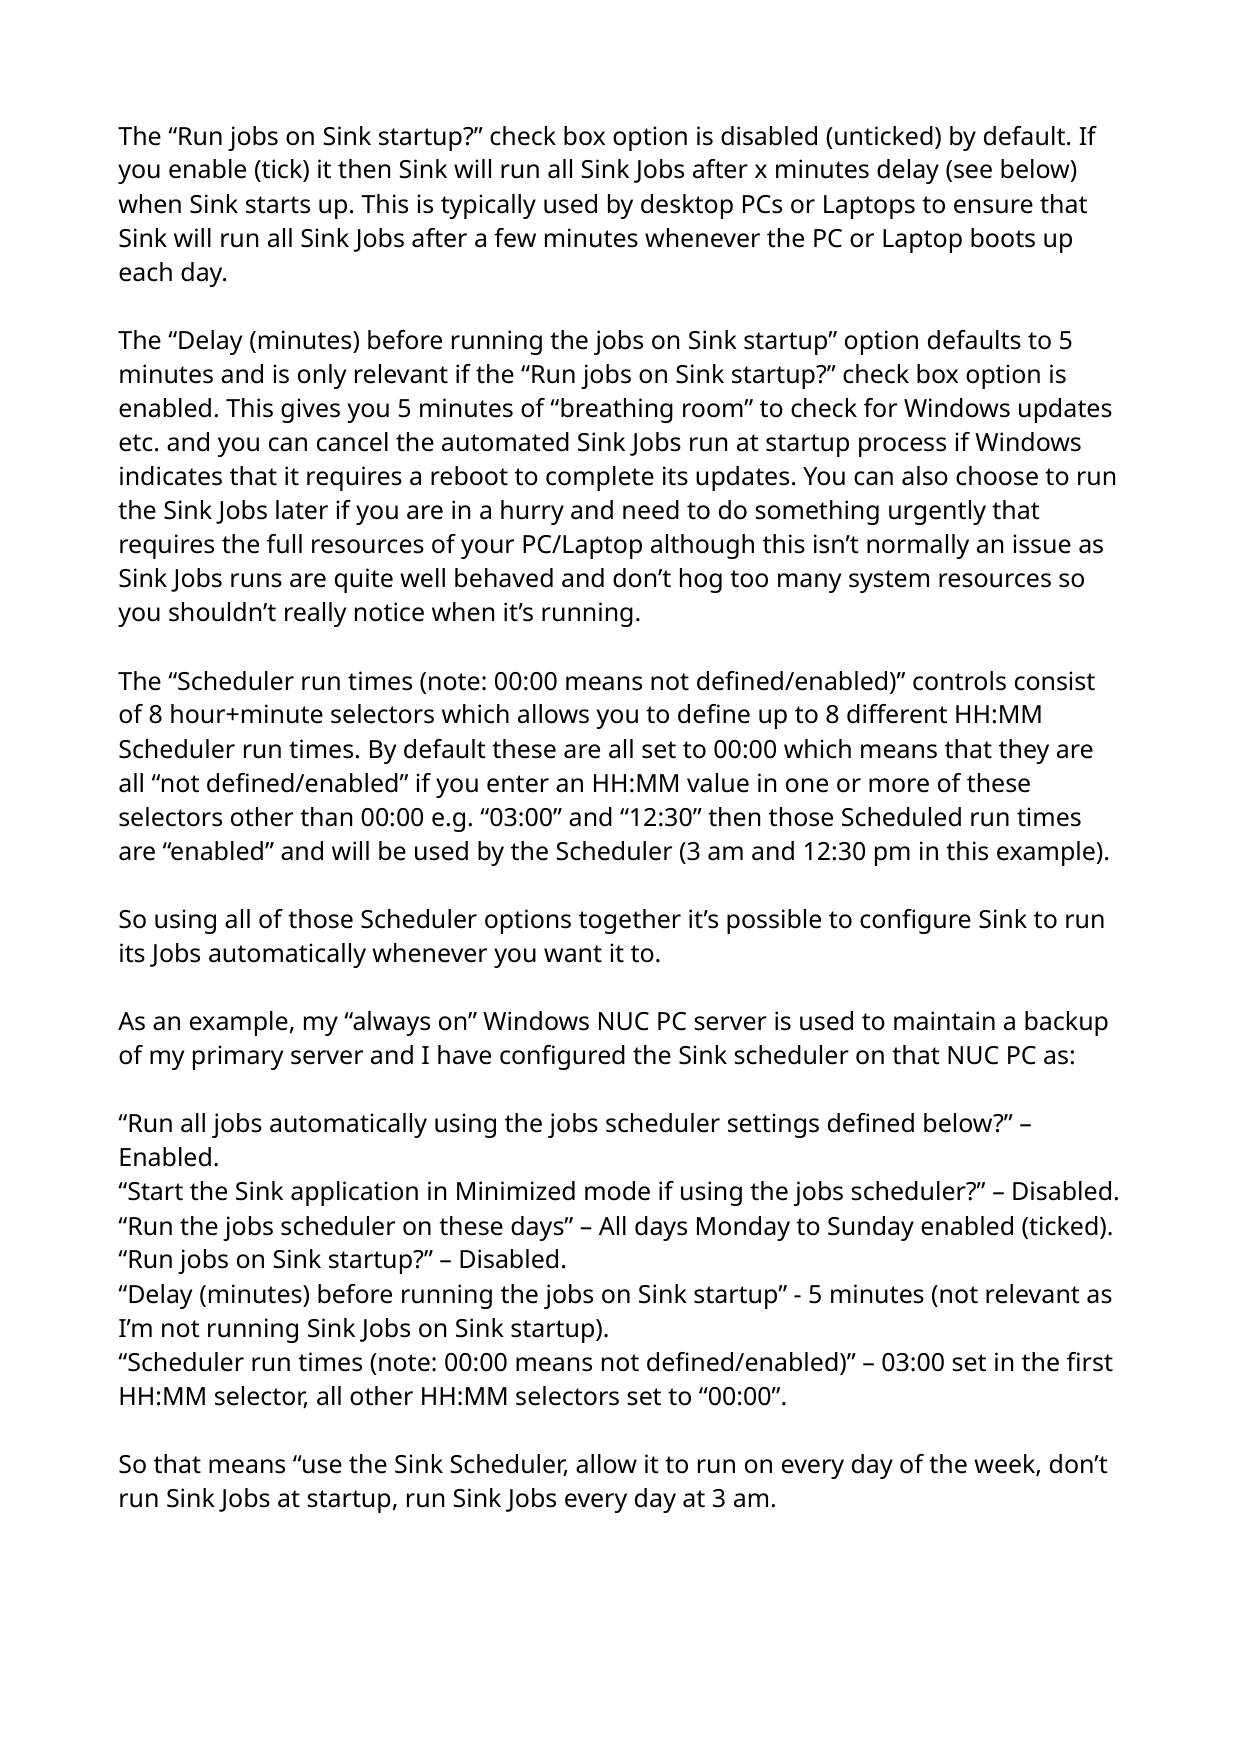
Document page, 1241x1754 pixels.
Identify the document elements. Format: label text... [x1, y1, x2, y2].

text So using all of those Scheduler options together it’s possible to configure Sink to run its Jobs automatically whenever you want it to. [118, 902, 1122, 970]
text So that means “use the Sink Scheduler, allow it to run on every day of the week, don’t run Sink Jobs at startup, run Sink Jobs every day at 3 am. [118, 1447, 1122, 1515]
text “Delay (minutes) before running the jobs on Sink startup” - 5 minutes (not relevant as I’m not running Sink Jobs on Sink startup). [118, 1276, 1122, 1344]
text The “Scheduler run times (note: 00:00 means not defined/enabled)” controls consist of 8 hour+minute selectors which allows you to define up to 8 different HH:MM Scheduler run times. By default these are all set to 00:00 which means that they are all “not defined/enabled” if you enter an HH:MM value in one or more of these selectors other than 00:00 e.g. “03:00” and “12:30” then those Scheduled run times are “enabled” and will be used by the Scheduler (3 am and 12:30 pm in this example). [118, 663, 1122, 867]
text “Run the jobs scheduler on these days” – All days Monday to Sunday enabled (ticked). [118, 1208, 1122, 1242]
text “Scheduler run times (note: 00:00 means not defined/enabled)” – 03:00 set in the first HH:MM selector, all other HH:MM selectors set to “00:00”. [118, 1344, 1122, 1412]
text As an example, my “always on” Windows NUC PC server is used to maintain a backup of my primary server and I have configured the Sink scheduler on that NUC PC as: [118, 1004, 1122, 1072]
text “Start the Sink application in Minimized mode if using the jobs scheduler?” – Disabled. [118, 1174, 1122, 1208]
text “Run jobs on Sink startup?” – Disabled. [118, 1242, 1122, 1276]
text The “Delay (minutes) before running the jobs on Sink startup” option defaults to 5 minutes and is only relevant if the “Run jobs on Sink startup?” check box option is enabled. This gives you 5 minutes of “breathing room” to check for Windows updates etc. and you can cancel the automated Sink Jobs run at startup process if Windows indicates that it requires a reboot to complete its updates. You can also choose to run the Sink Jobs later if you are in a hurry and need to do something urgently that requires the full resources of your PC/Laptop although this isn’t normally an issue as Sink Jobs runs are quite well behaved and don’t hog too many system resources so you shouldn’t really notice when it’s running. [118, 322, 1122, 629]
text The “Run jobs on Sink startup?” check box option is disabled (unticked) by default. If you enable (tick) it then Sink will run all Sink Jobs after x minutes delay (see below) when Sink starts up. This is typically used by desktop PCs or Laptops to ensure that Sink will run all Sink Jobs after a few minutes whenever the PC or Laptop boots up each day. [118, 118, 1122, 288]
text “Run all jobs automatically using the jobs scheduler settings defined below?” – Enabled. [118, 1106, 1122, 1174]
